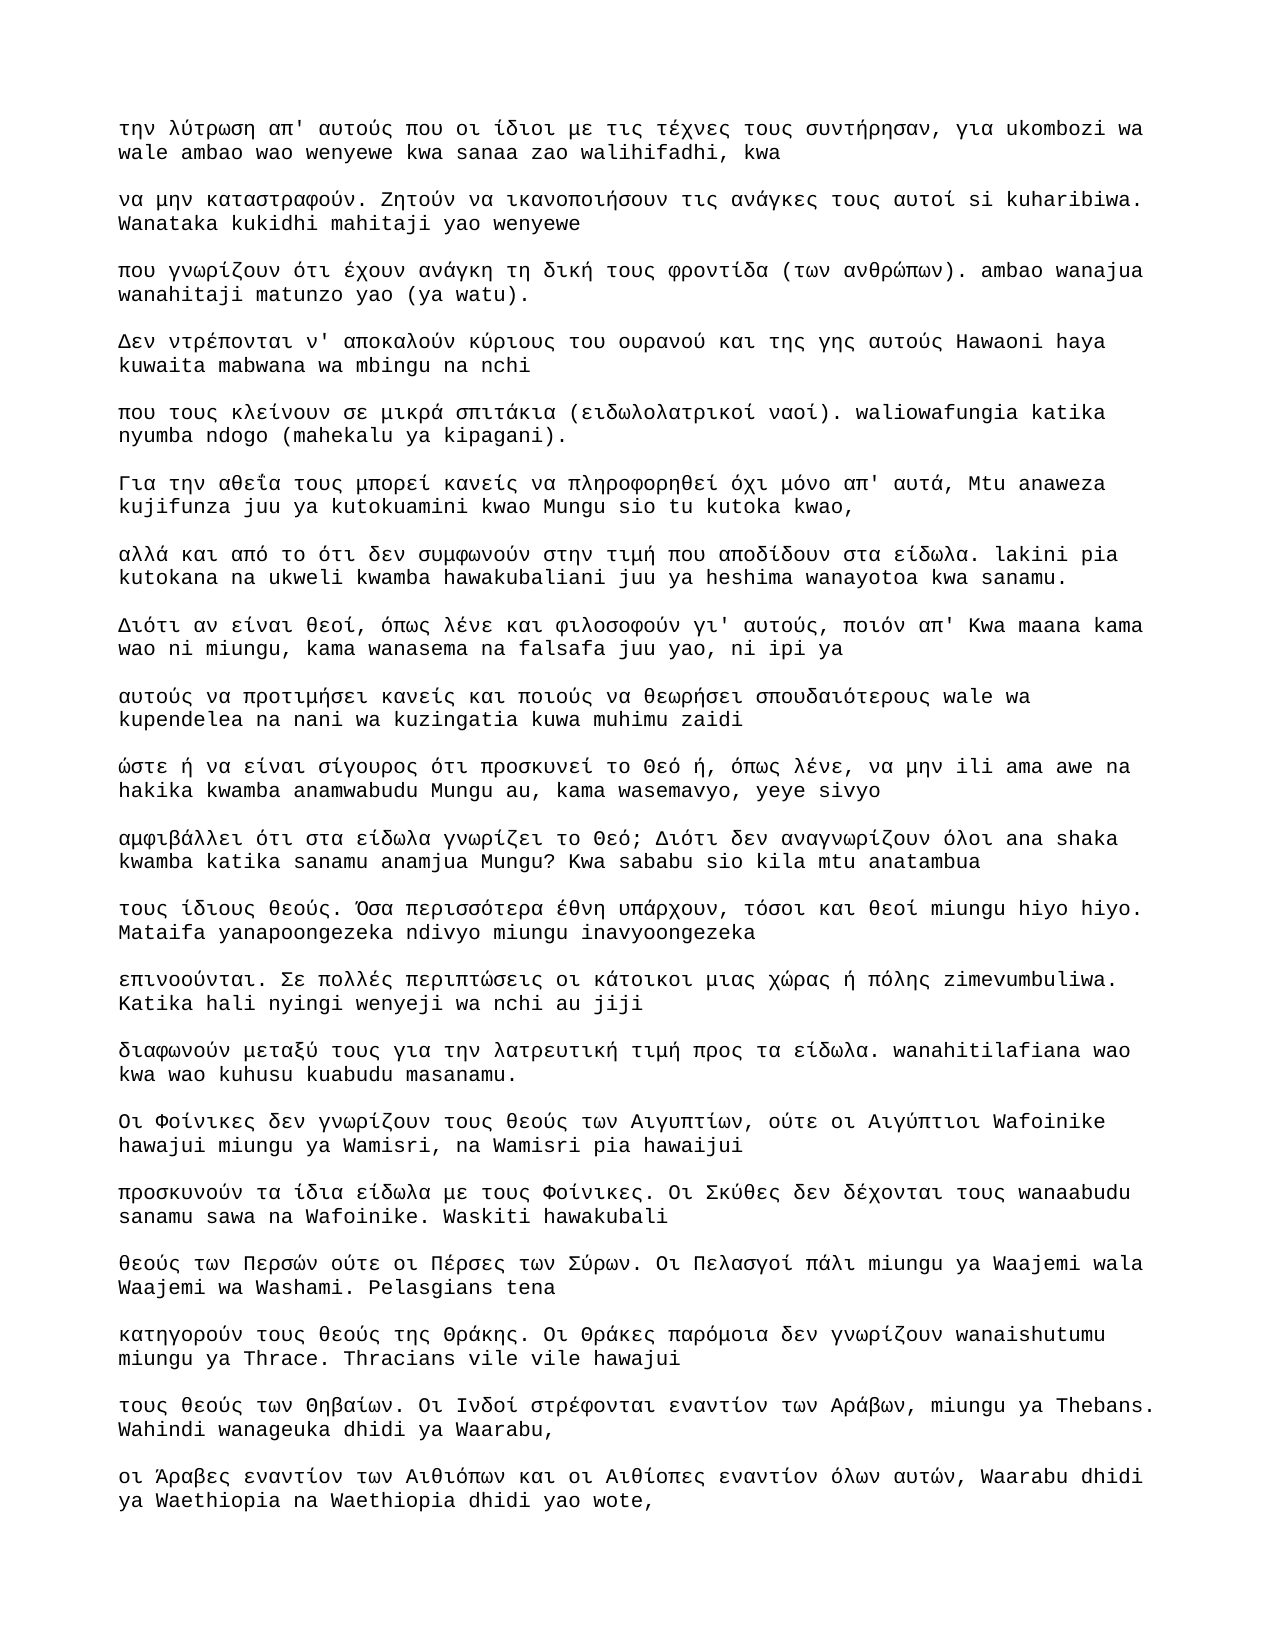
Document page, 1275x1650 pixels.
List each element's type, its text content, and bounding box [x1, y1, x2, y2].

text Για την αθεΐα τους μπορεί κανείς να πληροφορηθεί όχι μόνο απ' αυτά, Mtu anaweza kujifunza juu ya kutokuamini kwao Mungu sio tu kutoka kwao, [118, 473, 1157, 520]
text οι Άραβες εναντίον των Αιθιόπων και οι Αιθίοπες εναντίον όλων αυτών, Waarabu dhidi ya Waethiopia na Waethiopia dhidi yao wote, [118, 1466, 1157, 1513]
text Δεν ντρέπονται ν' αποκαλούν κύριους του ουρανού και της γης αυτούς Hawaoni haya kuwaita mabwana wa mbingu na nchi [118, 331, 1157, 378]
text την λύτρωση απ' αυτούς που οι ίδιοι με τις τέχνες τους συντήρησαν, για ukombozi wa wale ambao wao wenyewe kwa sanaa zao walihifadhi, kwa [118, 118, 1157, 165]
text Διότι αν είναι θεοί, όπως λένε και φιλοσοφούν γι' αυτούς, ποιόν απ' Kwa maana kama wao ni miungu, kama wanasema na falsafa juu yao, ni ipi ya [118, 615, 1157, 662]
text διαφωνούν μεταξύ τους για την λατρευτική τιμή προς τα είδωλα. wanahitilafiana wao kwa wao kuhusu kuabudu masanamu. [118, 1040, 1157, 1088]
text που τους κλείνουν σε μικρά σπιτάκια (ειδωλολατρικοί ναοί). waliowafungia katika nyumba ndogo (mahekalu ya kipagani). [118, 402, 1157, 449]
text θεούς των Περσών ούτε οι Πέρσες των Σύρων. Οι Πελασγοί πάλι miungu ya Waajemi wala Waajemi wa Washami. Pelasgians tena [118, 1253, 1157, 1300]
text ώστε ή να είναι σίγουρος ότι προσκυνεί το Θεό ή, όπως λένε, να μην ili ama awe na hakika kwamba anamwabudu Mungu au, kama wasemavyo, yeye sivyo [118, 757, 1157, 804]
text τους ίδιους θεούς. Όσα περισσότερα έθνη υπάρχουν, τόσοι και θεοί miungu hiyo hiyo. Mataifa yanapoongezeka ndivyo miungu inavyoongezeka [118, 898, 1157, 946]
text αλλά και από το ότι δεν συμφωνούν στην τιμή που αποδίδουν στα είδωλα. lakini pia kutokana na ukweli kwamba hawakubaliani juu ya heshima wanayotoa kwa sanamu. [118, 544, 1157, 591]
text κατηγορούν τους θεούς της Θράκης. Οι Θράκες παρόμοια δεν γνωρίζουν wanaishutumu miungu ya Thrace. Thracians vile vile hawajui [118, 1324, 1157, 1371]
text να μην καταστραφούν. Ζητούν να ικανοποιήσουν τις ανάγκες τους αυτοί si kuharibiwa. Wanataka kukidhi mahitaji yao wenyewe [118, 189, 1157, 236]
text αμφιβάλλει ότι στα είδωλα γνωρίζει το Θεό; Διότι δεν αναγνωρίζουν όλοι ana shaka kwamba katika sanamu anamjua Mungu? Kwa sababu sio kila mtu anatambua [118, 827, 1157, 875]
text τους θεούς των Θηβαίων. Οι Ινδοί στρέφονται εναντίον των Αράβων, miungu ya Thebans. Wahindi wanageuka dhidi ya Waarabu, [118, 1395, 1157, 1442]
text επινοούνται. Σε πολλές περιπτώσεις οι κάτοικοι μιας χώρας ή πόλης zimevumbuliwa. Katika hali nyingi wenyeji wa nchi au jiji [118, 969, 1157, 1017]
text αυτούς να προτιμήσει κανείς και ποιούς να θεωρήσει σπουδαιότερους wale wa kupendelea na nani wa kuzingatia kuwa muhimu zaidi [118, 686, 1157, 733]
text Οι Φοίνικες δεν γνωρίζουν τους θεούς των Αιγυπτίων, ούτε οι Αιγύπτιοι Wafoinike hawajui miungu ya Wamisri, na Wamisri pia hawaijui [118, 1111, 1157, 1158]
text που γνωρίζουν ότι έχουν ανάγκη τη δική τους φροντίδα (των ανθρώπων). ambao wanajua wanahitaji matunzo yao (ya watu). [118, 260, 1157, 307]
text προσκυνούν τα ίδια είδωλα με τους Φοίνικες. Οι Σκύθες δεν δέχονται τους wanaabudu sanamu sawa na Wafoinike. Waskiti hawakubali [118, 1182, 1157, 1229]
